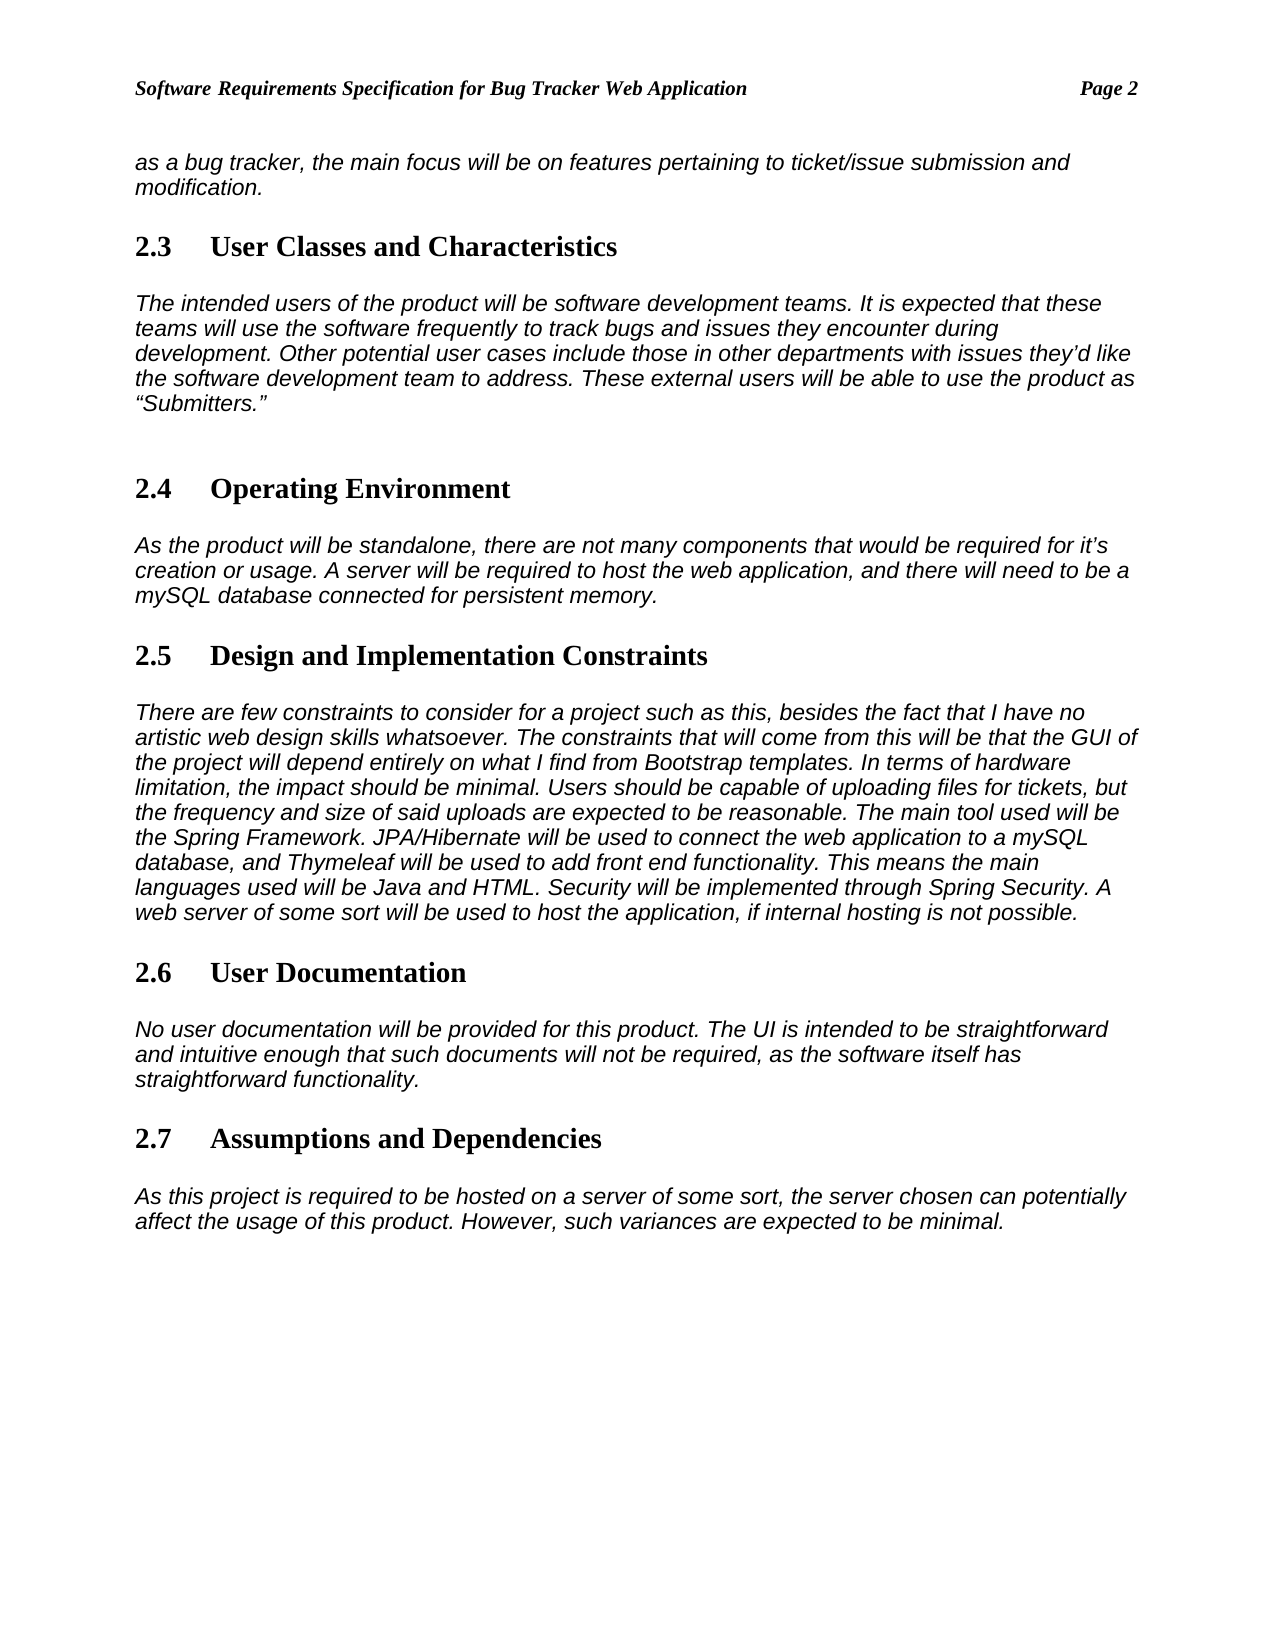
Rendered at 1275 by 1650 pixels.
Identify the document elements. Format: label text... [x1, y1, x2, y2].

text As the product will be standalone, there are not many components that would be required for it’s creation or usage. A server will be required to host the web application, and there will need to be a mySQL database connected for persistent memory. [135, 534, 1140, 609]
subtitle User Classes and Characteristics [135, 229, 1140, 263]
text as a bug tracker, the main focus will be on features pertaining to ticket/issue submission and modification. [135, 150, 1140, 200]
text The intended users of the product will be software development teams. It is expected that these teams will use the software frequently to track bugs and issues they encounter during development. Other potential user cases include those in other departments with issues they’d like the software development team to address. These external users will be able to use the product as “Submitters.” [135, 292, 1140, 417]
text No user documentation will be provided for this product. The UI is intended to be straightforward and intuitive enough that such documents will not be required, as the software itself has straightforward functionality. [135, 1017, 1140, 1092]
subtitle Operating Environment [135, 471, 1140, 504]
text There are few constraints to consider for a project such as this, besides the fact that I have no artistic web design skills whatsoever. The constraints that will come from this will be that the GUI of the project will depend entirely on what I find from Bootstrap templates. In terms of hardware limitation, the impact should be minimal. Users should be capable of uploading files for tickets, but the frequency and size of said uploads are expected to be reasonable. The main tool used will be the Spring Framework. JPA/Hibernate will be used to connect the web application to a mySQL database, and Thymeleaf will be used to add front end functionality. This means the main languages used will be Java and HTML. Security will be implemented through Spring Security. A web server of some sort will be used to host the application, if internal hosting is not possible. [135, 701, 1140, 926]
text As this project is required to be hosted on a server of some sort, the server chosen can potentially affect the usage of this product. However, such variances are expected to be minimal. [135, 1184, 1140, 1234]
subtitle Assumptions and Dependencies [135, 1122, 1140, 1155]
subtitle User Documentation [135, 955, 1140, 988]
subtitle Design and Implementation Constraints [135, 638, 1140, 671]
